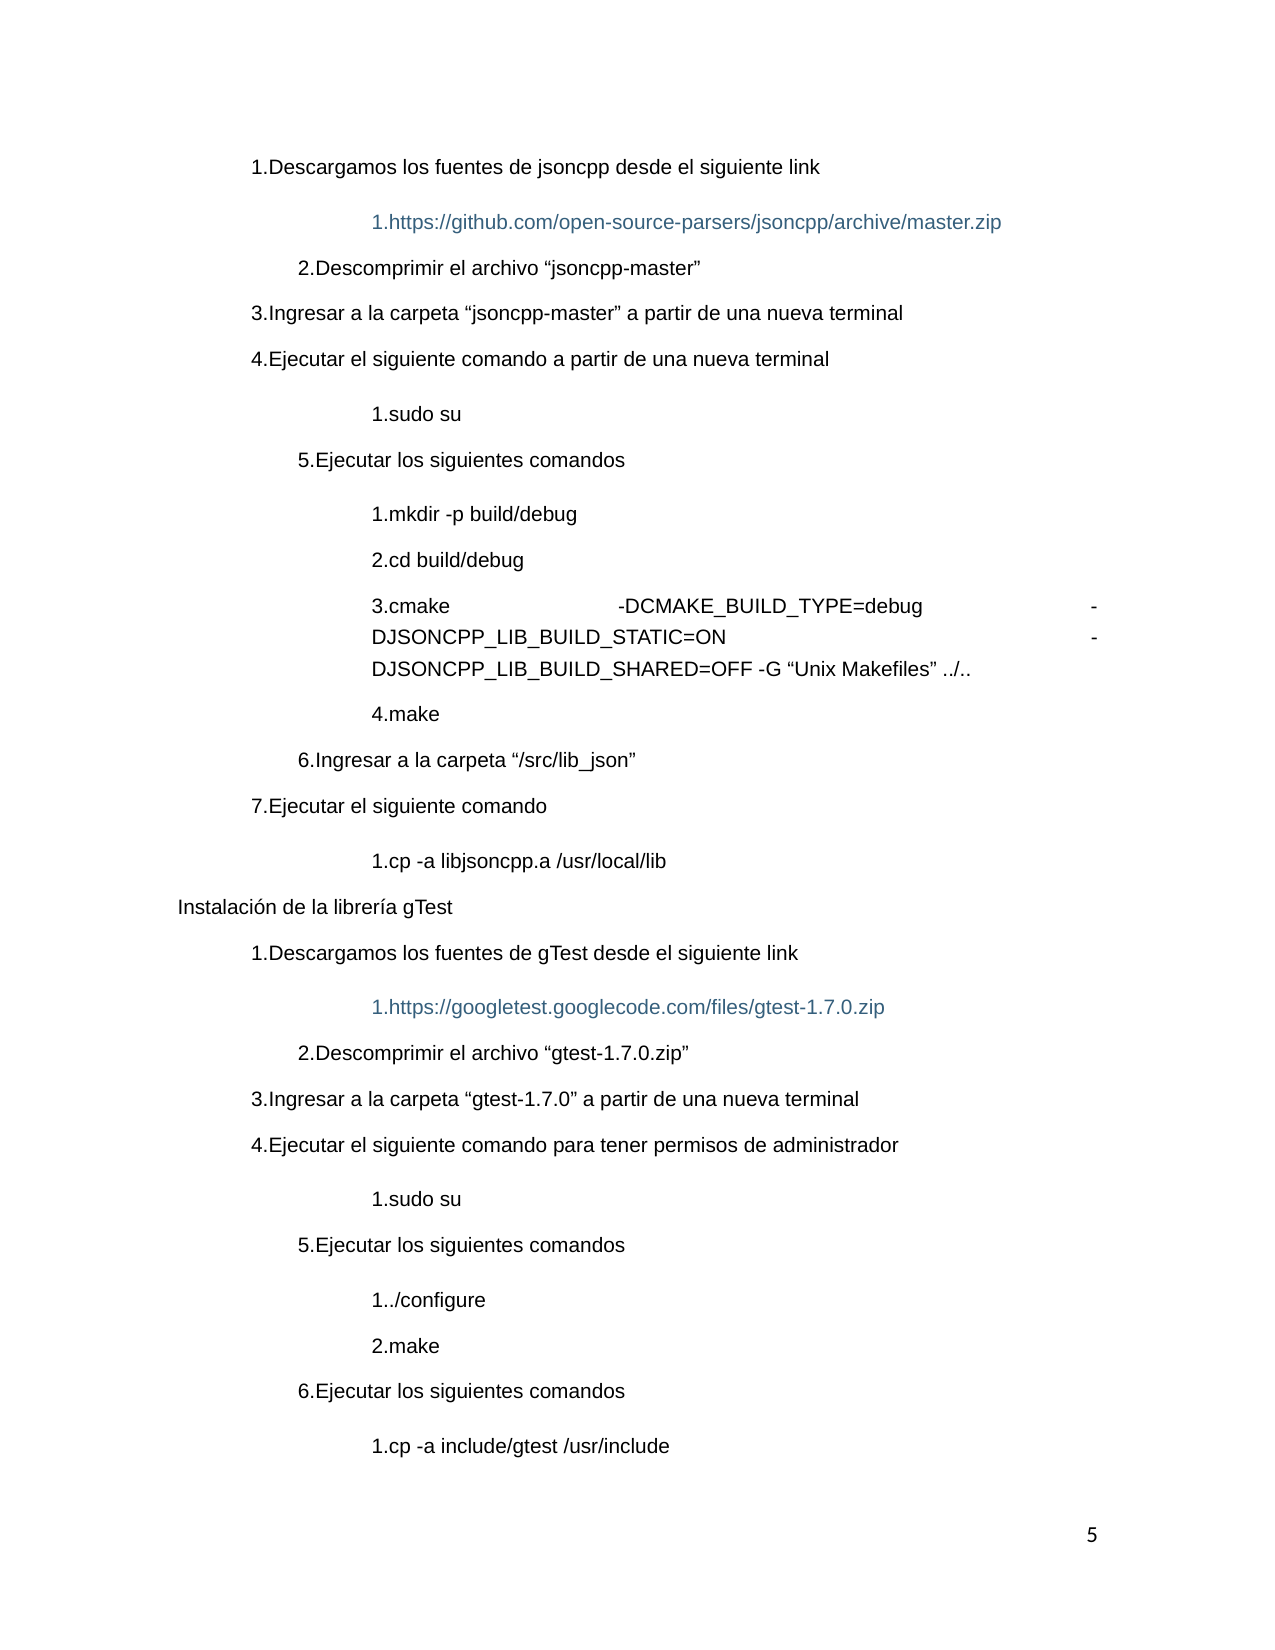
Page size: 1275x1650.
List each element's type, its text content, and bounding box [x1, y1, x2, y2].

list Ingresar a la carpeta “gtest-1.7.0” a partir de una nueva terminal [177, 1079, 1098, 1111]
list make [224, 1326, 1098, 1357]
list https://googletest.googlecode.com/files/gtest-1.7.0.zip [224, 988, 1098, 1019]
subtitle Ejecutar el siguiente comando [177, 787, 1098, 818]
list make [224, 695, 1098, 726]
subtitle Descargamos los fuentes de gTest desde el siguiente link [177, 933, 1098, 964]
list ./configure [224, 1280, 1098, 1312]
subtitle Ejecutar los siguientes comandos [224, 440, 1098, 472]
text Instalación de la librería gTest [177, 887, 1098, 918]
list sudo su [224, 1180, 1098, 1211]
list mkdir -p build/debug [224, 495, 1098, 526]
list https://github.com/open-source-parsers/jsoncpp/archive/master.zip [224, 202, 1098, 233]
subtitle Ejecutar el siguiente comando para tener permisos de administrador [177, 1125, 1098, 1156]
subtitle Ejecutar los siguientes comandos [224, 1226, 1098, 1257]
list cp -a include/gtest /usr/include [224, 1427, 1098, 1458]
subtitle Ejecutar los siguientes comandos [224, 1372, 1098, 1403]
list cmake -DCMAKE_BUILD_TYPE=debug -DJSONCPP_LIB_BUILD_STATIC=ON -DJSONCPP_LIB_BUILD_SHARED=OFF -G “Unix Makefiles” ../.. [224, 587, 1098, 680]
list Descomprimir el archivo “gtest-1.7.0.zip” [224, 1033, 1098, 1065]
list Ingresar a la carpeta “jsoncpp-master” a partir de una nueva terminal [177, 294, 1098, 325]
list Ingresar a la carpeta “/src/lib_json” [224, 741, 1098, 772]
list cd build/debug [224, 541, 1098, 572]
list Descomprimir el archivo “jsoncpp-master” [224, 248, 1098, 279]
list sudo su [224, 394, 1098, 426]
list cp -a libjsoncpp.a /usr/local/lib [224, 841, 1098, 873]
subtitle Descargamos los fuentes de jsoncpp desde el siguiente link [177, 148, 1098, 179]
subtitle Ejecutar el siguiente comando a partir de una nueva terminal [177, 340, 1098, 371]
